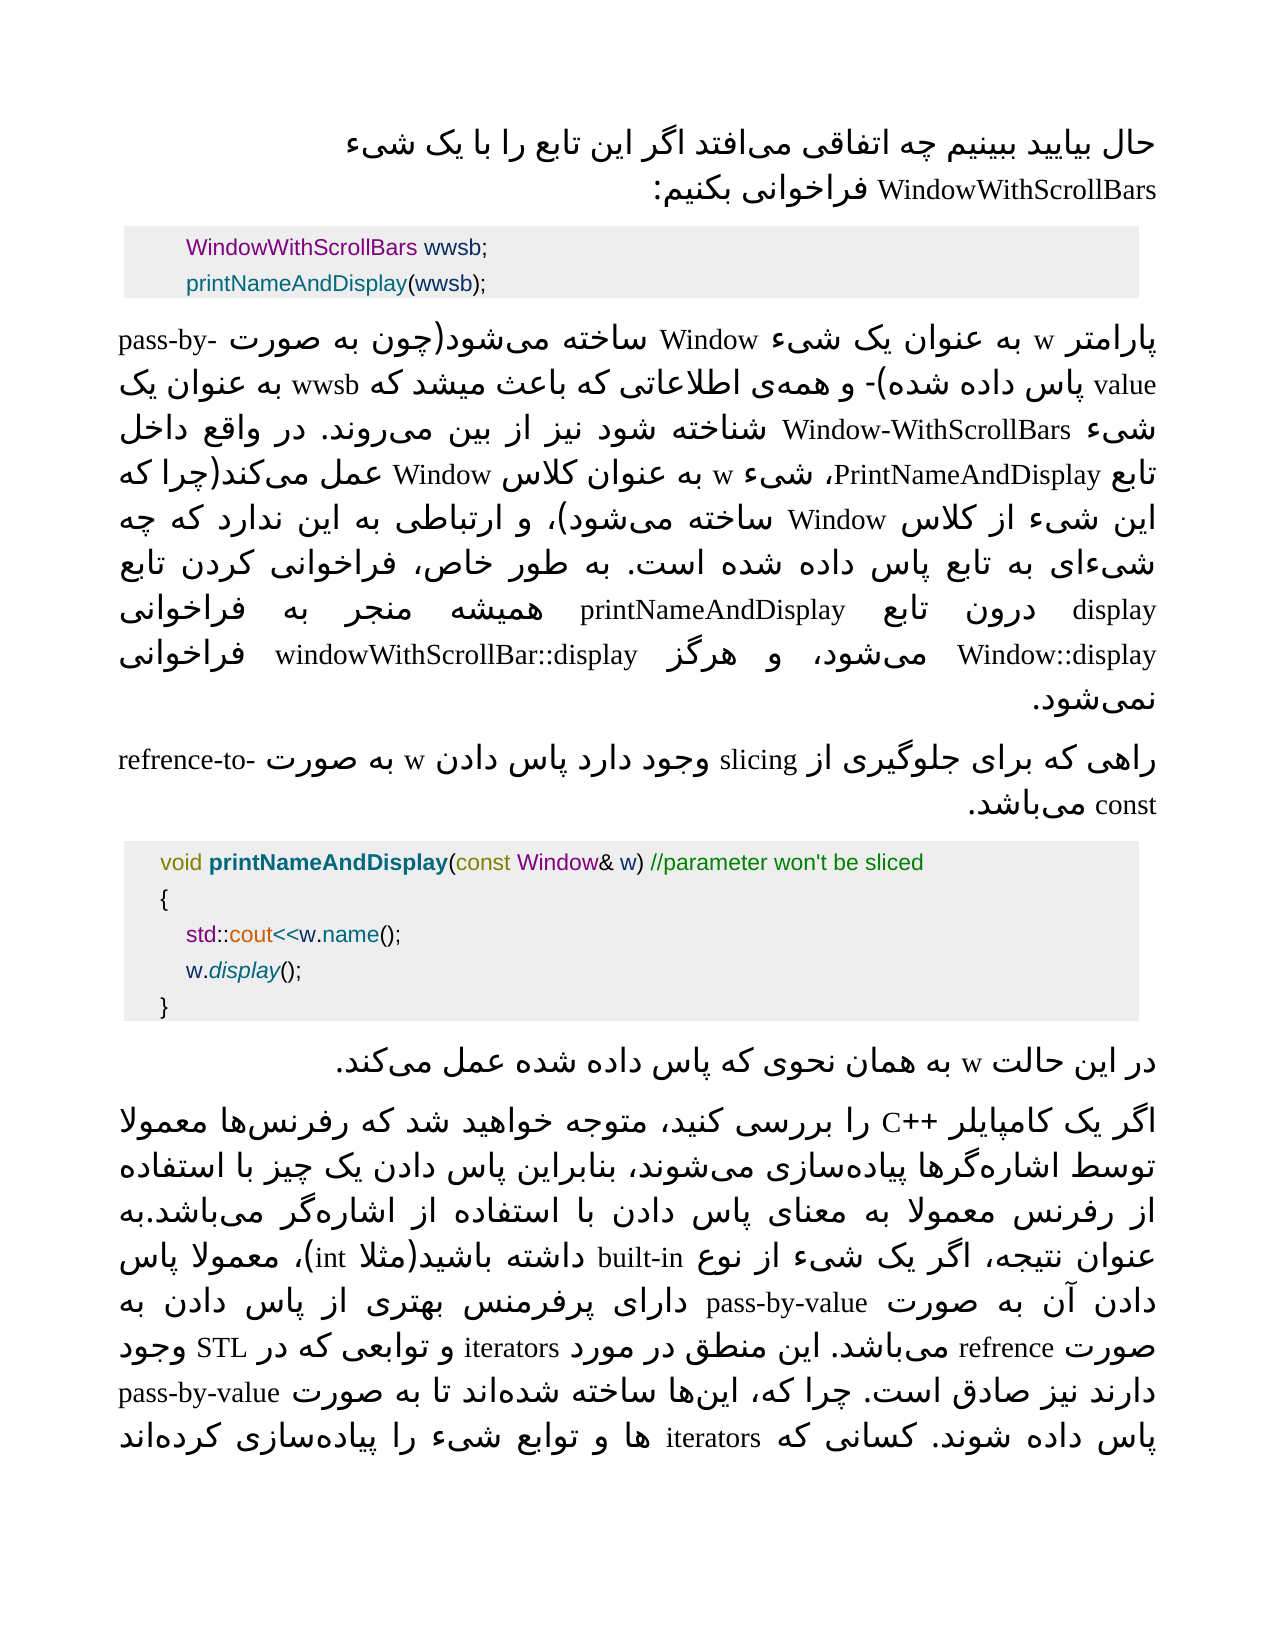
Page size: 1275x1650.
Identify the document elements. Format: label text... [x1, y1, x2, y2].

text { [124, 877, 1139, 913]
text std::cout<<w.name(); [124, 913, 1139, 949]
text حال بیایید ببینیم چه اتفاقی می‌افتد اگر این تابع را با یک شیء WindowWithScrollBars فراخوانی بکنیم: [118, 118, 1157, 208]
text printNameAndDisplay(wwsb); [124, 262, 1139, 298]
text راهی که برای جلوگیری از slicing وجود دارد پاس دادن w به صورت refrence-to-const می‌باشد. [118, 733, 1157, 823]
text } [124, 985, 1139, 1021]
text در این حالت w به همان نحوی که پاس داده شده عمل می‌کند. [118, 1036, 1157, 1081]
text پارامتر w به عنوان یک شیء Window ساخته می‌شود(چون به صورت pass-by-value پاس داده شده)- و همه‌ی اطلاعاتی که باعث میشد که wwsb به عنوان یک شیء Window-WithScrollBars شناخته شود نیز از بین می‌روند. در واقع داخل تابع PrintNameAndDisplay، شیء w به عنوان کلاس Window عمل می‌کند(چرا که این شیء از کلاس Window ساخته می‌شود)، و ارتباطی به این ندارد که چه شیء‌ای به تابع پاس داده شده است. به طور خاص، فراخوانی کردن تابع display درون تابع printNameAndDisplay همیشه منجر به فراخوانی Window::display می‌شود، و هرگز windowWithScrollBar::display فراخوانی نمی‌شود. [118, 313, 1157, 718]
text WindowWithScrollBars wwsb; [124, 226, 1139, 262]
text w.display(); [124, 949, 1139, 985]
text void printNameAndDisplay(const Window& w) //parameter won't be sliced [124, 841, 1139, 877]
text اگر یک کامپایلر ++C را بررسی کنید، متوجه خواهید شد که رفرنس‌ها معمولا توسط اشاره‌گر‌ها پیاده‌سازی می‌شوند، بنابراین پاس دادن یک چیز با استفاده از رفرنس معمولا به معنای پاس دادن با استفاده از اشاره‌گر می‌باشد.به عنوان نتیجه، اگر یک شیء از نوع built-in داشته باشید(مثلا int)، معمولا پاس دادن آن به صورت pass-by-value دارای پرفرمنس بهتری از پاس دادن به صورت refrence می‌باشد. این منطق در مورد iterators و توابعی که در STL وجود دارند نیز صادق است. چرا که، این‌ها ساخته شده‌اند تا به صورت pass-by-value پاس داده شوند. کسانی که iterators ها و توابع شیء را پیاده‌سازی کرده‌اند مسوول این هستند که پرفرمنس کپی را برعهده بگیرند و منتج به slicing نشود.(این یک مثال در مورد شرایطی است که قوانین تغییر می‌کنند آیتم ۱ را ببینید). [118, 1096, 1157, 1456]
